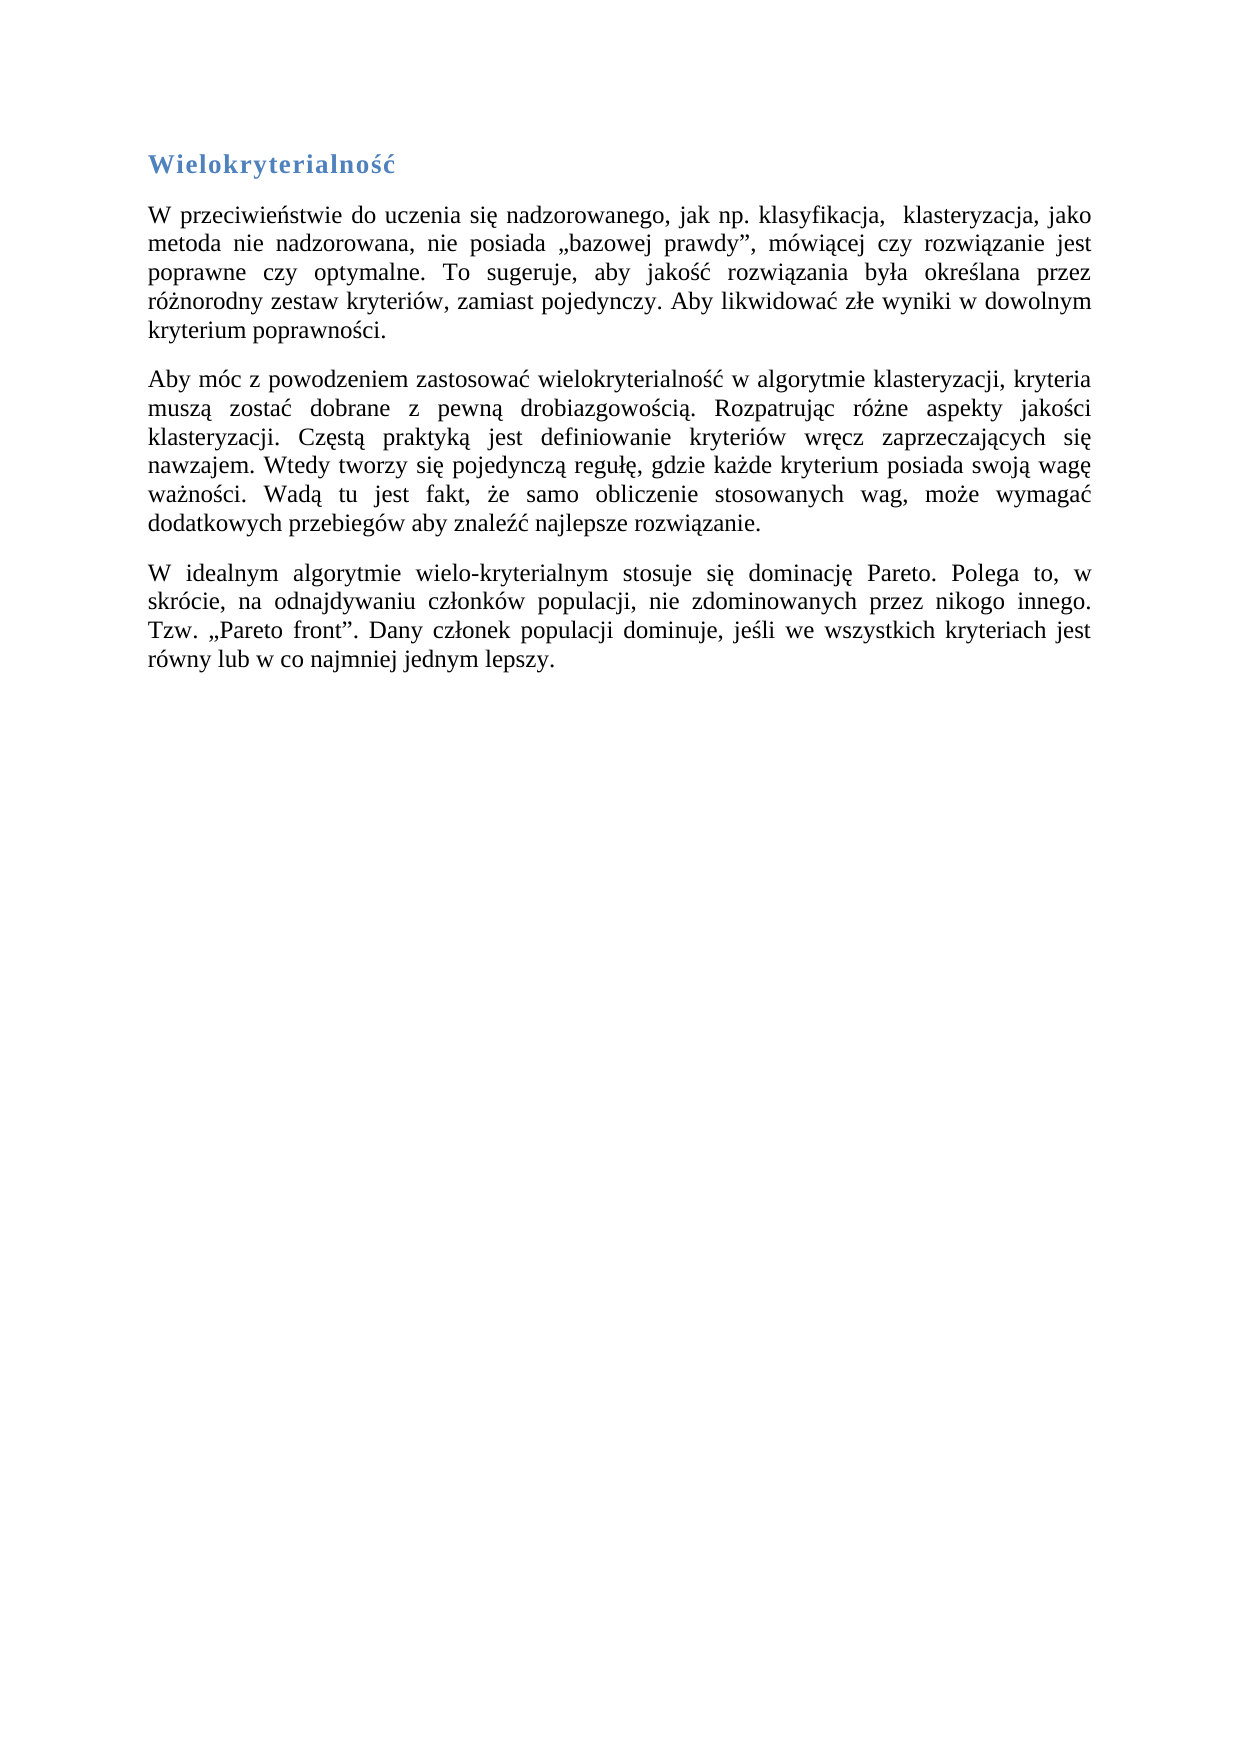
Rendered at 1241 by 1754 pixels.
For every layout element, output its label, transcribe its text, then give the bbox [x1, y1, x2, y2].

text Wielokryterialność [148, 148, 1092, 179]
text W idealnym algorytmie wielo-kryterialnym stosuje się dominację Pareto. Polega to, w skrócie, na odnajdywaniu członków populacji, nie zdominowanych przez nikogo innego. Tzw. „Pareto front”. Dany członek populacji dominuje, jeśli we wszystkich kryteriach jest równy lub w co najmniej jednym lepszy. [148, 558, 1092, 673]
text W przeciwieństwie do uczenia się nadzorowanego, jak np. klasyfikacja, klasteryzacja, jako metoda nie nadzorowana, nie posiada „bazowej prawdy”, mówiącej czy rozwiązanie jest poprawne czy optymalne. To sugeruje, aby jakość rozwiązania była określana przez różnorodny zestaw kryteriów, zamiast pojedynczy. Aby likwidować złe wyniki w dowolnym kryterium poprawności. [148, 200, 1092, 343]
text Aby móc z powodzeniem zastosować wielokryterialność w algorytmie klasteryzacji, kryteria muszą zostać dobrane z pewną drobiazgowością. Rozpatrując różne aspekty jakości klasteryzacji. Częstą praktyką jest definiowanie kryteriów wręcz zaprzeczających się nawzajem. Wtedy tworzy się pojedynczą regułę, gdzie każde kryterium posiada swoją wagę ważności. Wadą tu jest fakt, że samo obliczenie stosowanych wag, może wymagać dodatkowych przebiegów aby znaleźć najlepsze rozwiązanie. [148, 364, 1092, 537]
